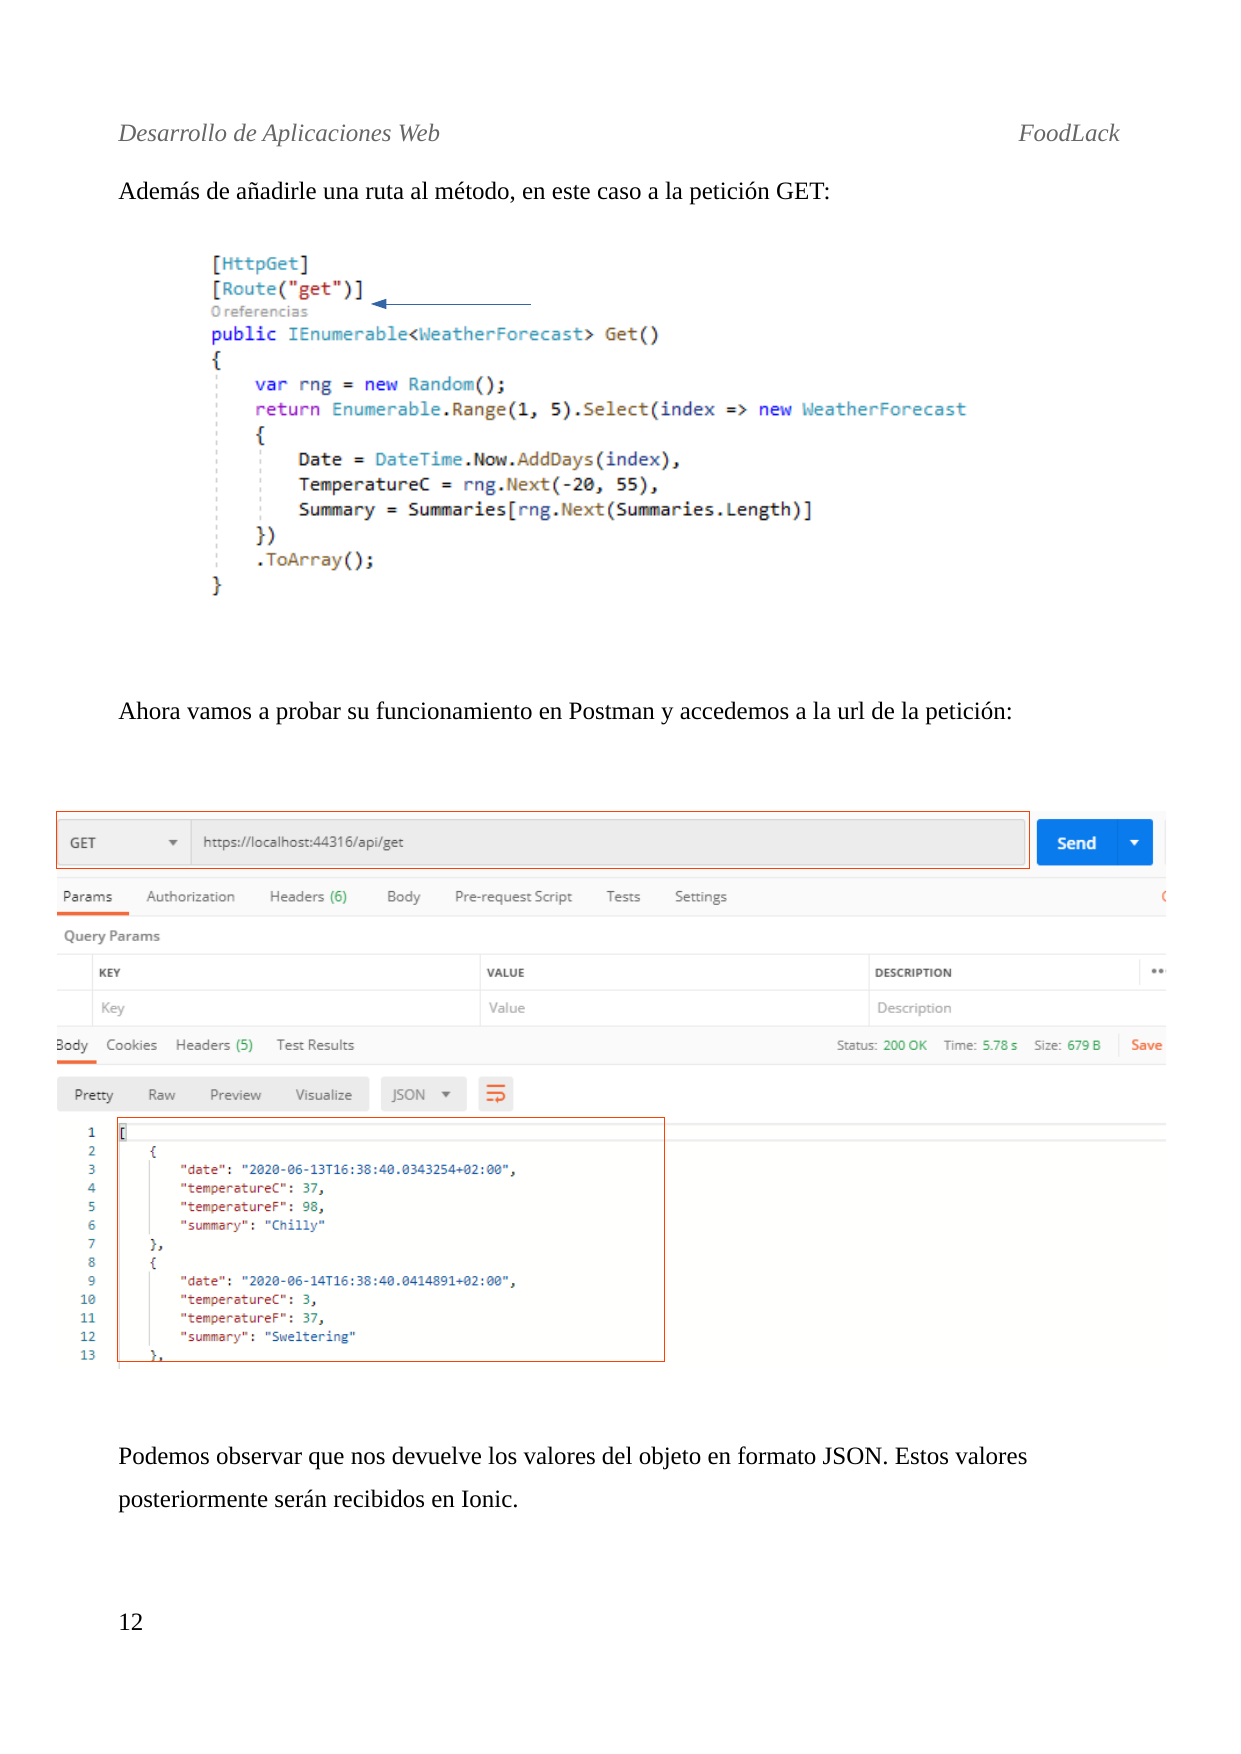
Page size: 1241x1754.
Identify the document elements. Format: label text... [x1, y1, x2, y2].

picture [57, 812, 1029, 868]
text Podemos observar que nos devuelve los valores del objeto en formato JSON. Estos valores posteriormente serán recibidos en Ionic. [118, 1441, 1122, 1513]
picture [57, 811, 1167, 1369]
text Ahora vamos a probar su funcionamiento en Postman y accedemos a la url de la petición: [118, 696, 1122, 724]
picture [202, 245, 984, 605]
text Además de añadirle una ruta al método, en este caso a la petición GET: [118, 176, 1122, 205]
